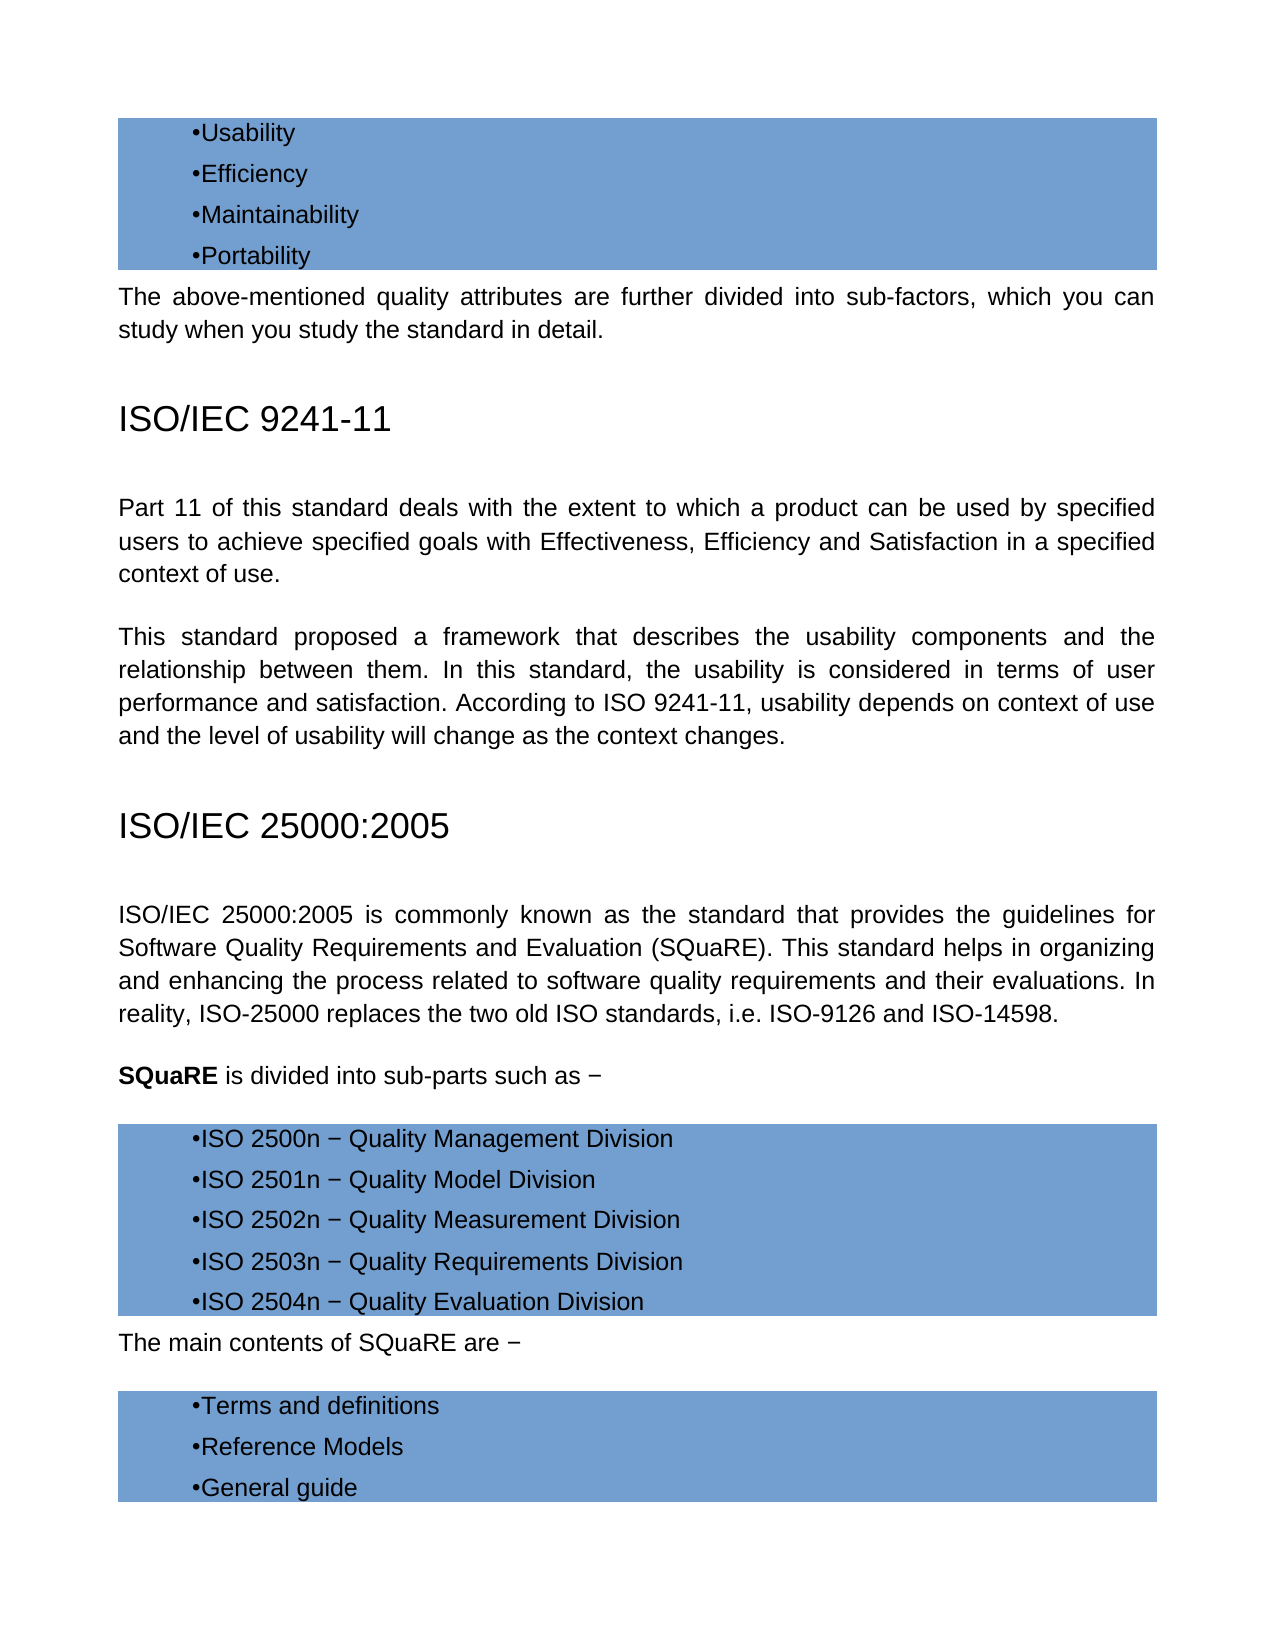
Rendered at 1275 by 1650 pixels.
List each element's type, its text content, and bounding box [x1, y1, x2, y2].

list ISO 2502n − Quality Measurement Division [118, 1206, 1157, 1234]
list ISO 2501n − Quality Model Division [118, 1164, 1157, 1193]
list Portability [118, 241, 1157, 270]
text SQuaRE is divided into sub-parts such as − [118, 1061, 1157, 1090]
text Part 11 of this standard deals with the extent to which a product can be used by specified users to achieve specified goals with Effectiveness, Efficiency and Satisfaction in a specified context of use. [118, 493, 1157, 588]
list ISO 2503n − Quality Requirements Division [118, 1246, 1157, 1275]
subtitle ISO/IEC 9241-11 [118, 398, 1157, 439]
list ISO 2500n − Quality Management Division [118, 1124, 1157, 1152]
list Efficiency [118, 159, 1157, 188]
subtitle ISO/IEC 25000:2005 [118, 804, 1157, 846]
list General guide [118, 1473, 1157, 1502]
list Usability [118, 118, 1157, 147]
list ISO 2504n − Quality Evaluation Division [118, 1287, 1157, 1316]
text The main contents of SQuaRE are − [118, 1328, 1157, 1357]
text ISO/IEC 25000:2005 is commonly known as the standard that provides the guidelines for Software Quality Requirements and Evaluation (SQuaRE). This standard helps in organizing and enhancing the process related to software quality requirements and their evaluations. In reality, ISO-25000 replaces the two old ISO standards, i.e. ISO-9126 and ISO-14598. [118, 899, 1157, 1027]
text This standard proposed a framework that describes the usability components and the relationship between them. In this standard, the usability is considered in terms of user performance and satisfaction. According to ISO 9241-11, usability depends on context of use and the level of usability will change as the context changes. [118, 622, 1157, 750]
list Reference Models [118, 1432, 1157, 1461]
list Maintainability [118, 200, 1157, 229]
list Terms and definitions [118, 1391, 1157, 1420]
text The above-mentioned quality attributes are further divided into sub-factors, which you can study when you study the standard in detail. [118, 282, 1157, 344]
